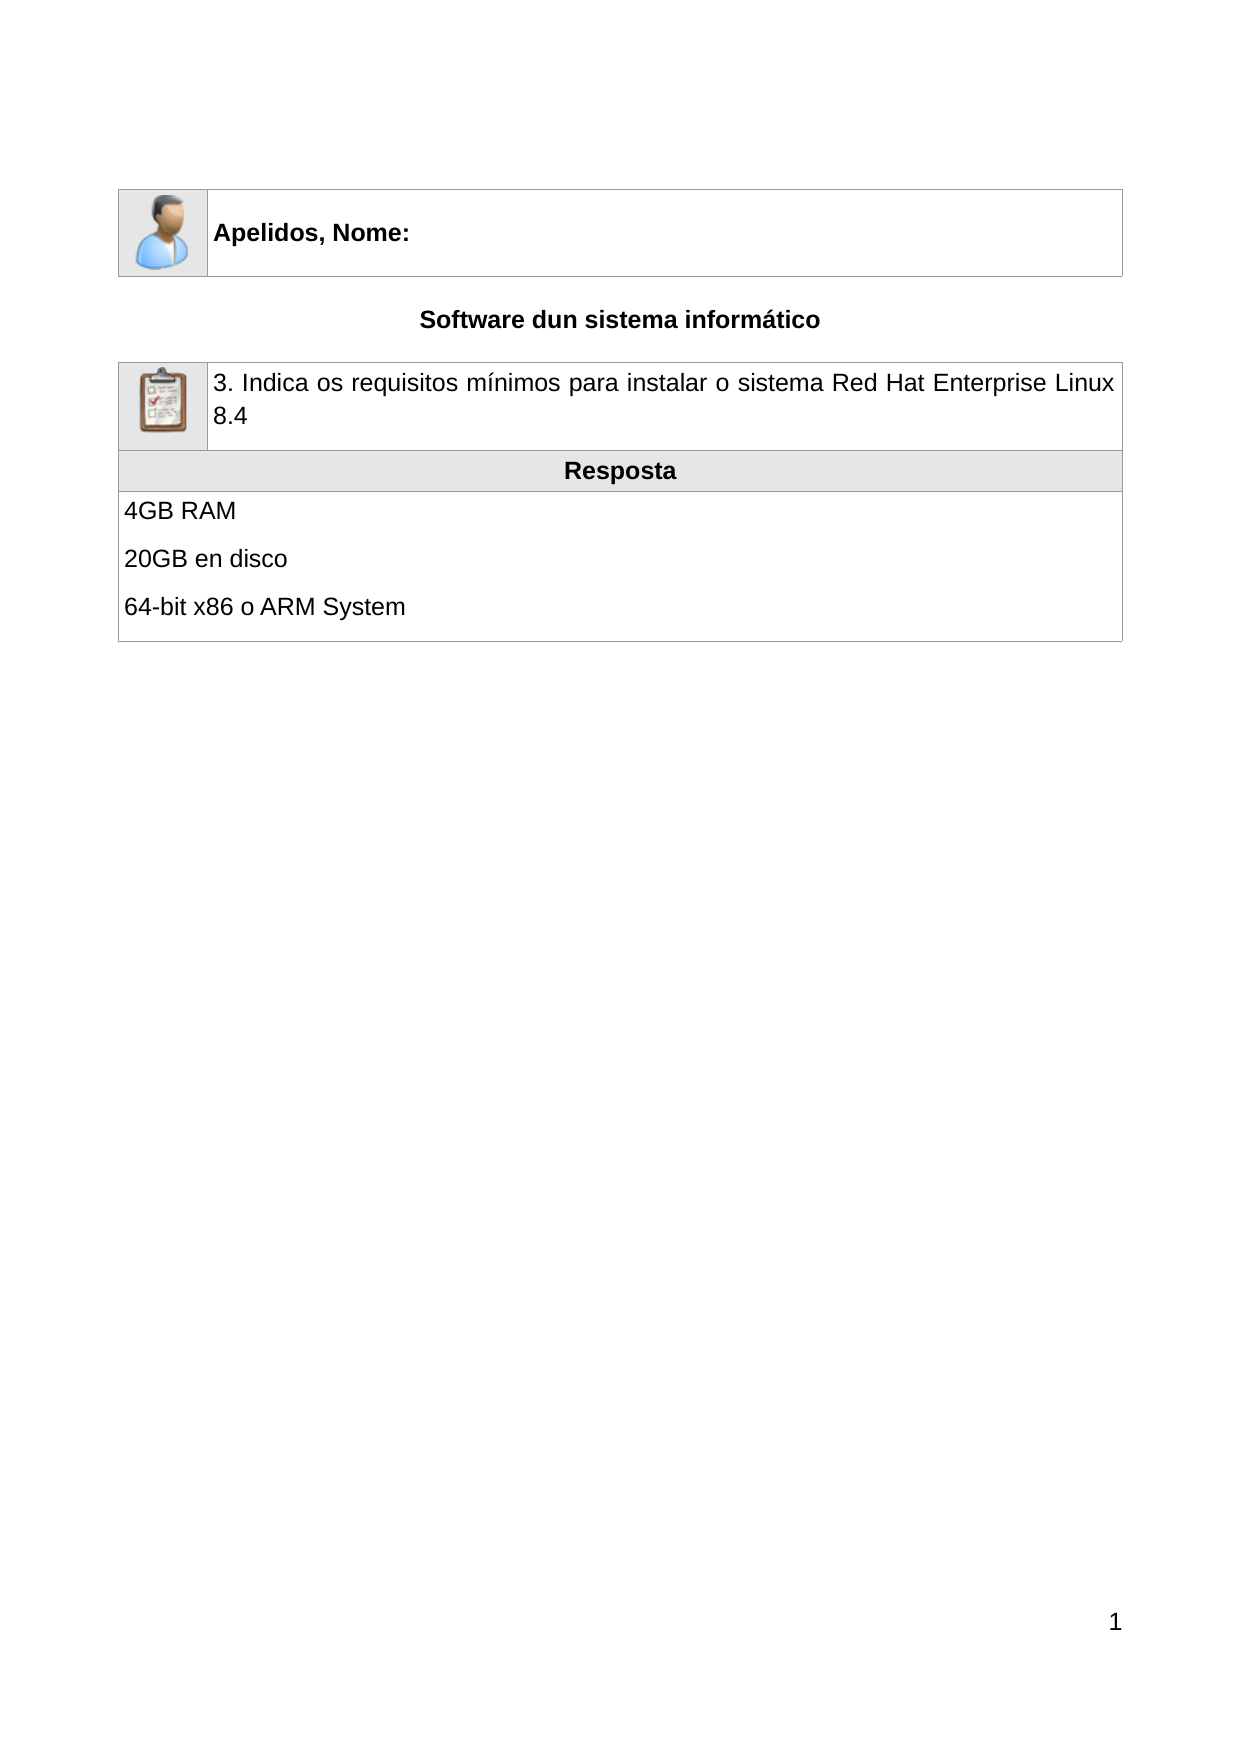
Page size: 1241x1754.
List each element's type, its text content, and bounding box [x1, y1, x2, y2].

table_header [119, 363, 207, 450]
table_cell Resposta [119, 451, 1122, 491]
table_header [119, 190, 207, 276]
picture [130, 367, 195, 433]
picture [125, 195, 201, 270]
table_header Apelidos, Nome: [208, 190, 1122, 276]
table_header 3. Indica os requisitos mínimos para instalar o sistema Red Hat Enterprise Linux 8.4 [208, 363, 1122, 450]
text Software dun sistema informático [118, 304, 1122, 333]
table_cell 4GB RAM 20GB en disco 64-bit x86 o ARM System [119, 492, 1122, 641]
